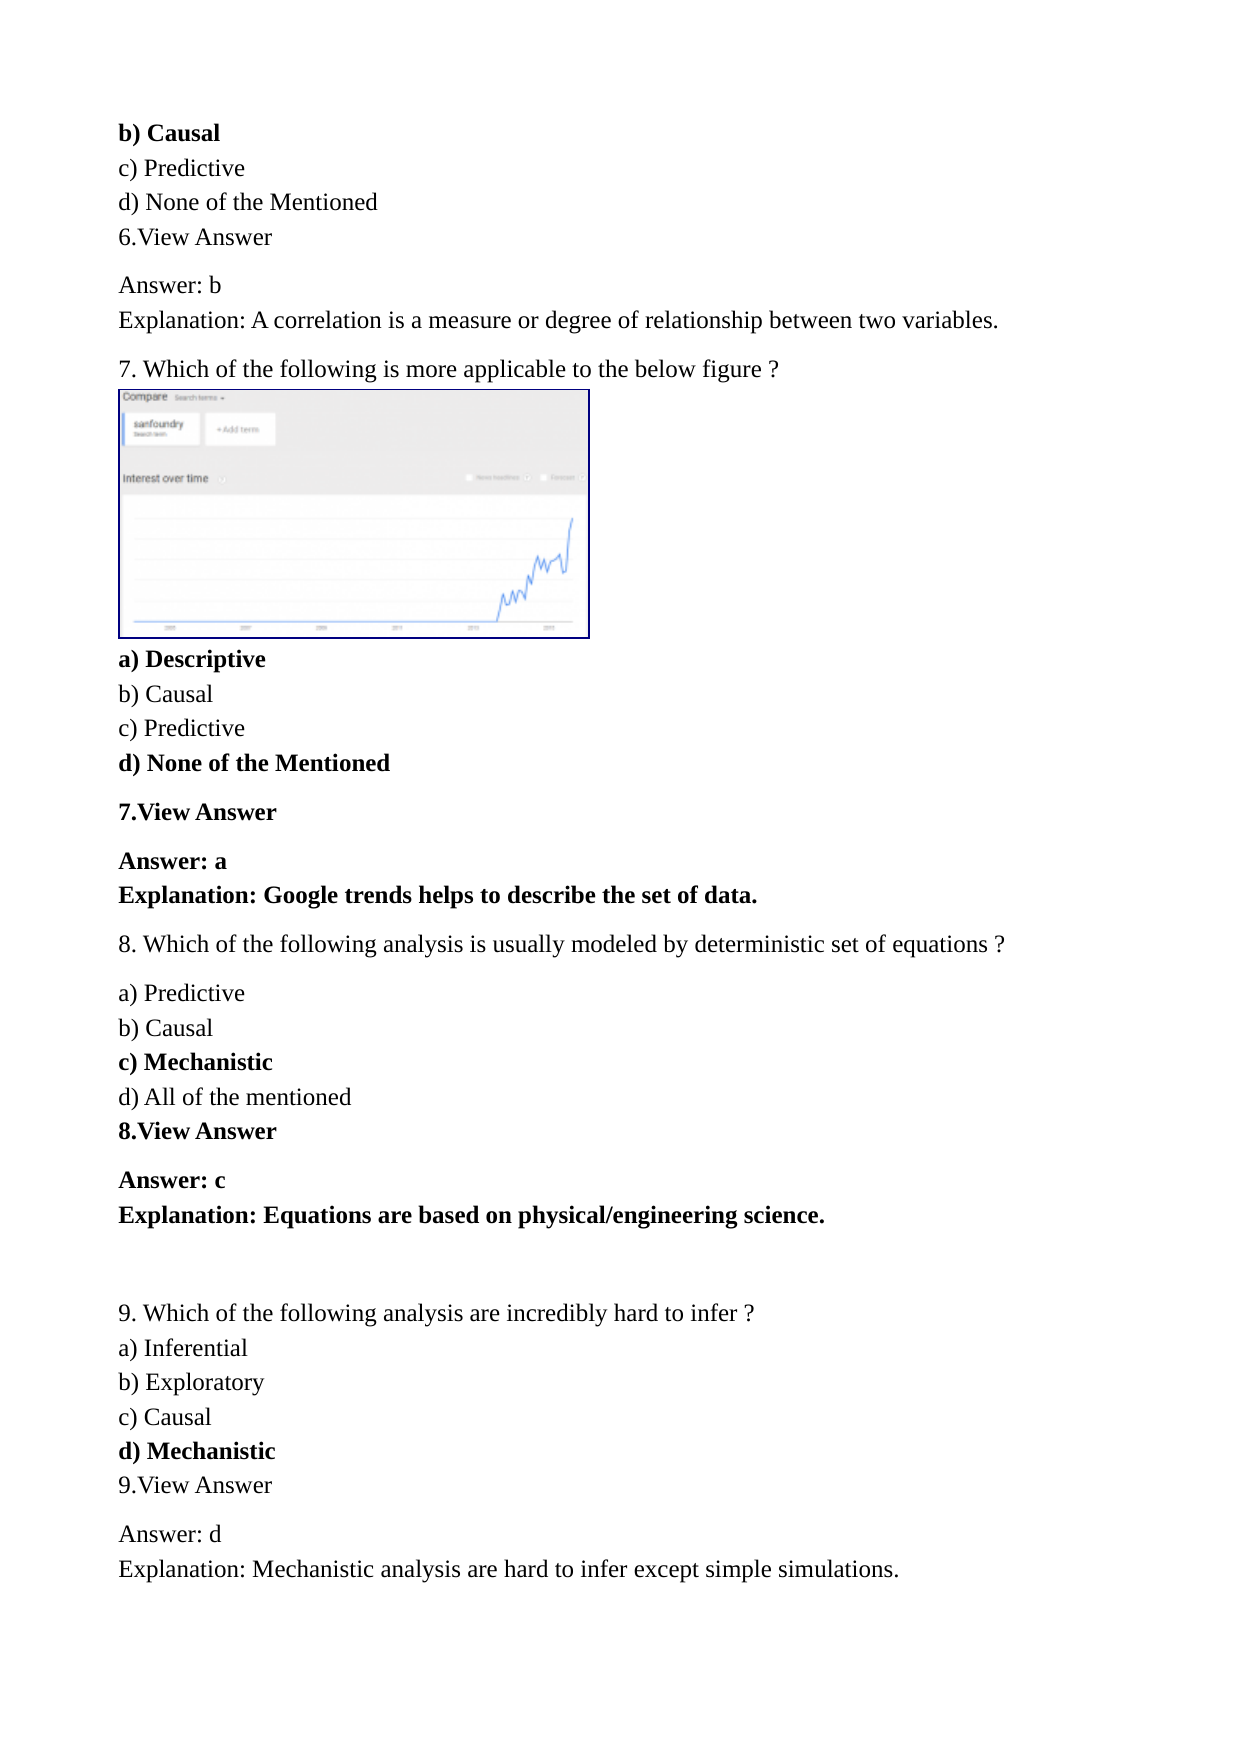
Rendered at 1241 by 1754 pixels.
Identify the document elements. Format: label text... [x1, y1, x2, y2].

text Answer: b Explanation: A correlation is a measure or degree of relationship between two variables. [118, 271, 1122, 334]
text Answer: a Explanation: Google trends helps to describe the set of data. [118, 846, 1122, 909]
text Answer: c Explanation: Equations are based on physical/engineering science. [118, 1166, 1122, 1229]
text Answer: d Explanation: Mechanistic analysis are hard to infer except simple simulations. [118, 1519, 1122, 1583]
text b) Causal c) Predictive d) None of the Mentioned 6.View Answer [118, 118, 1122, 250]
text a) Predictive b) Causal c) Mechanistic d) All of the mentioned 8.View Answer [118, 978, 1122, 1145]
text 8. Which of the following analysis is usually modeled by deterministic set of equations ? [118, 929, 1122, 958]
text 7.View Answer [118, 797, 1122, 826]
text 9. Which of the following analysis are incredibly hard to infer ? a) Inferential b) Exploratory c) Causal d) Mechanistic 9.View Answer [118, 1298, 1122, 1499]
text 7. Which of the following is more applicable to the below figure ? a) Descriptive b) Causal c) Predictive d) None of the Mentioned [118, 354, 1122, 777]
